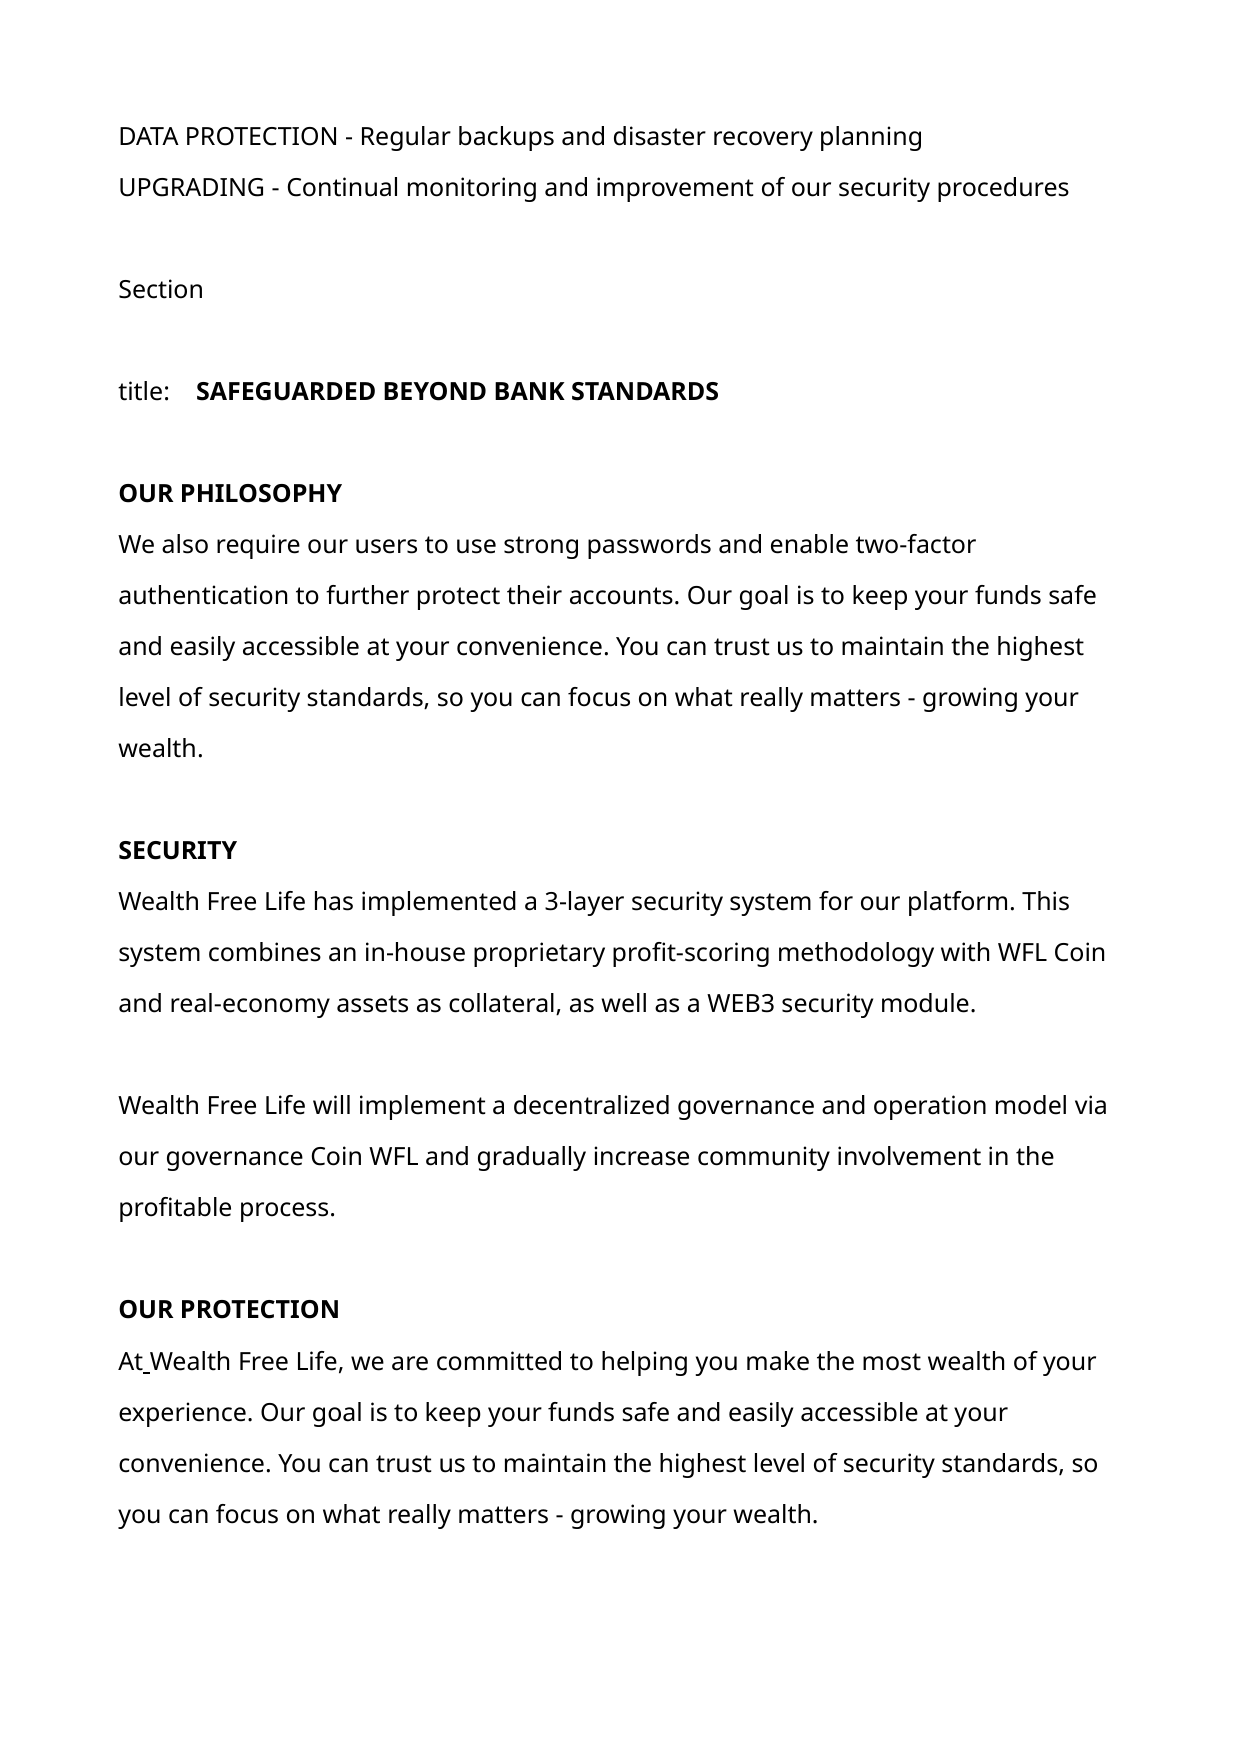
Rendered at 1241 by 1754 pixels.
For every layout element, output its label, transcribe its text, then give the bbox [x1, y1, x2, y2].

text OUR PHILOSOPHY [118, 475, 1122, 509]
text Wealth Free Life will implement a decentralized governance and operation model via our governance Coin WFL and gradually increase community involvement in the profitable process. [118, 1088, 1122, 1224]
text SECURITY [118, 833, 1122, 867]
text We also require our users to use strong passwords and enable two-factor authentication to further protect their accounts. Our goal is to keep your funds safe and easily accessible at your convenience. You can trust us to maintain the highest level of security standards, so you can focus on what really matters - growing your wealth. [118, 526, 1122, 765]
text UPGRADING - Continual monitoring and improvement of our security procedures [118, 169, 1122, 203]
text Wealth Free Life has implemented a 3-layer security system for our platform. This system combines an in-house proprietary profit-scoring methodology with WFL Coin and real-economy assets as collateral, as well as a WEB3 security module. [118, 884, 1122, 1020]
text Section [118, 271, 1122, 305]
text At Wealth Free Life, we are committed to helping you make the most wealth of your experience. Our goal is to keep your funds safe and easily accessible at your convenience. You can trust us to maintain the highest level of security standards, so you can focus on what really matters - growing your wealth. [118, 1343, 1122, 1530]
text title: SAFEGUARDED BEYOND BANK STANDARDS [118, 373, 1122, 407]
text DATA PROTECTION - Regular backups and disaster recovery planning [118, 118, 1122, 152]
text OUR PROTECTION [118, 1292, 1122, 1326]
